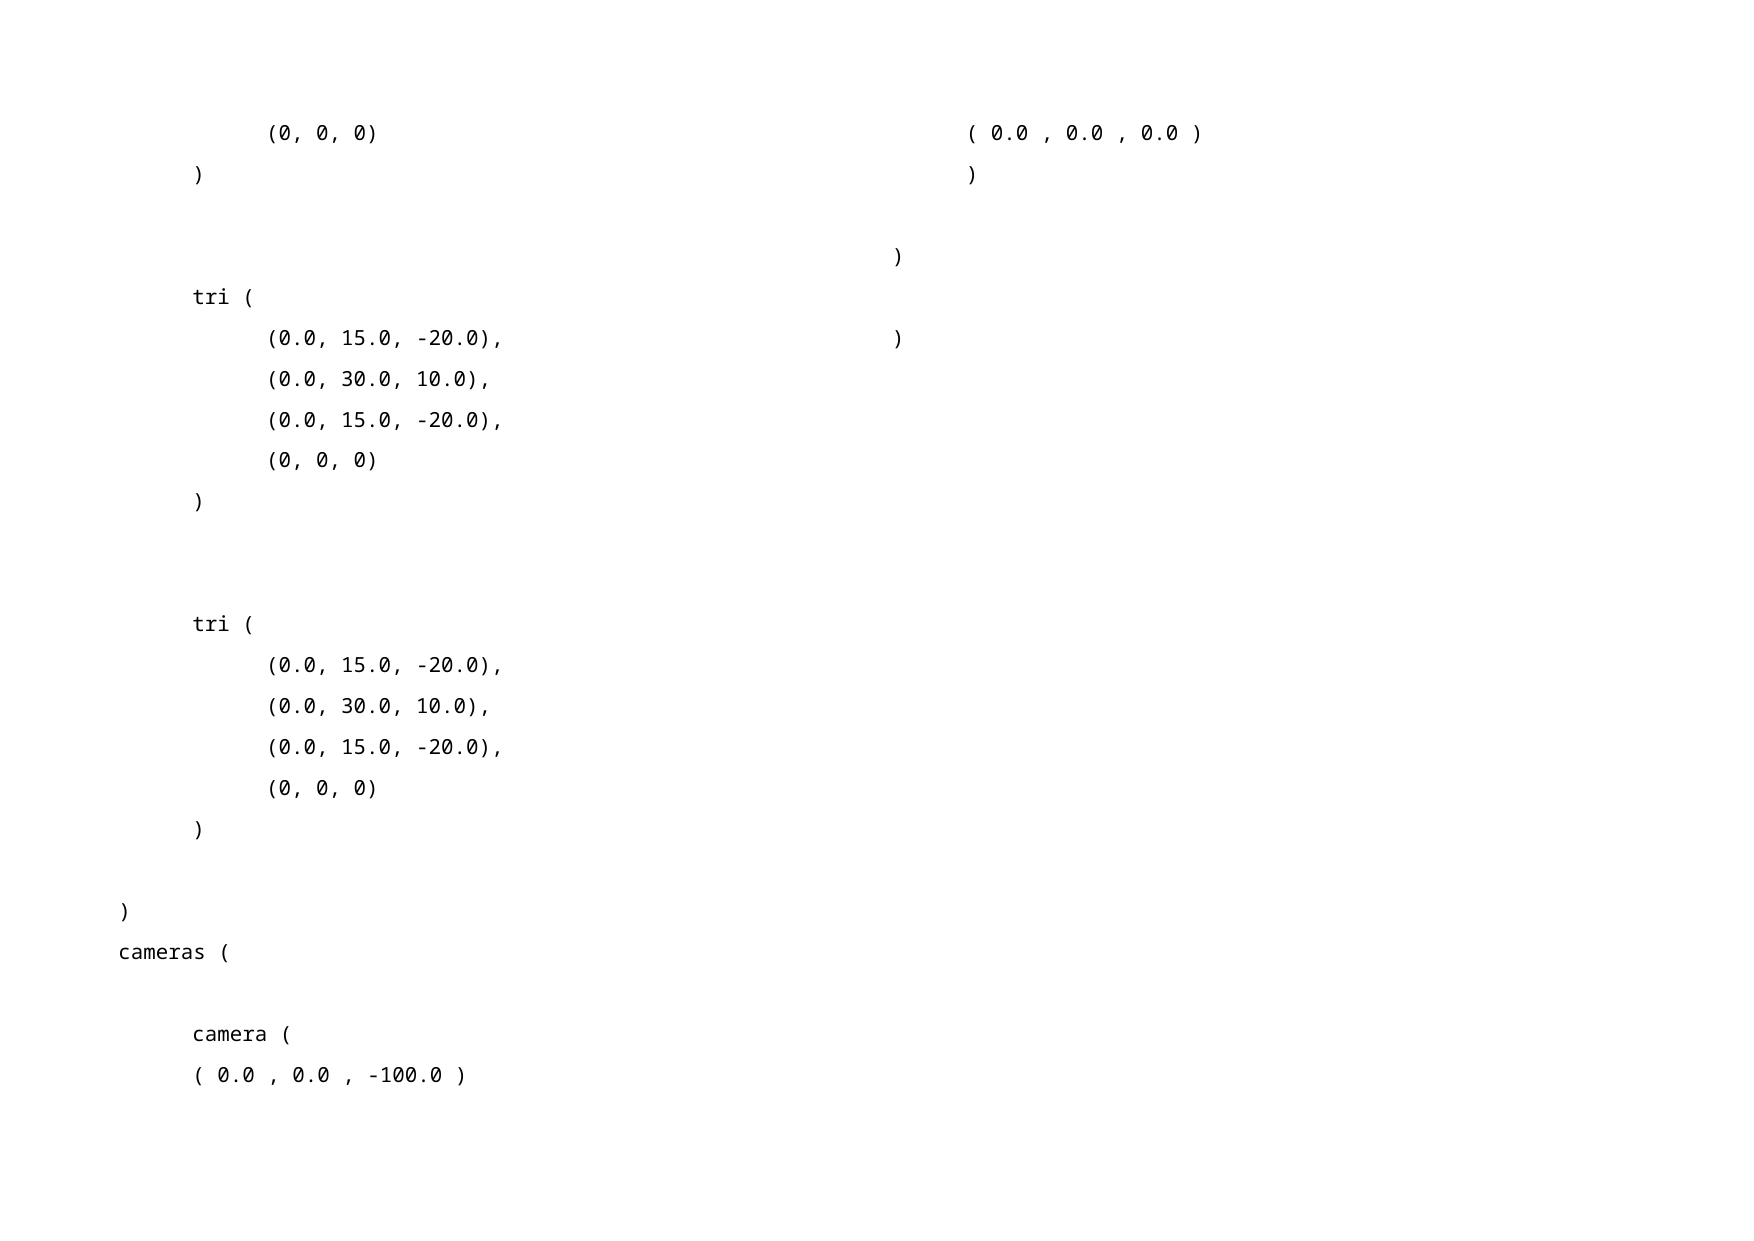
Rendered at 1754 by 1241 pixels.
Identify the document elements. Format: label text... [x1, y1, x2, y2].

text (0, 0, 0) [118, 446, 862, 474]
text (0, 0, 0) [118, 773, 862, 802]
text tri ( [118, 609, 862, 638]
text ( 0.0 , 0.0 , 0.0 ) [892, 118, 1636, 147]
text tri ( [118, 282, 862, 310]
text ) [892, 323, 1636, 351]
text ) [118, 814, 862, 842]
text ) [118, 487, 862, 515]
text (0.0, 15.0, -20.0), [118, 323, 862, 351]
text (0.0, 15.0, -20.0), [118, 405, 862, 433]
text camera ( [118, 1019, 862, 1047]
text ) [892, 159, 1636, 187]
text (0, 0, 0) [118, 118, 862, 147]
text ) [118, 896, 862, 924]
text cameras ( [118, 937, 862, 965]
text ( 0.0 , 0.0 , -100.0 ) [118, 1060, 862, 1088]
text (0.0, 30.0, 10.0), [118, 691, 862, 720]
text ) [892, 241, 1636, 269]
text (0.0, 15.0, -20.0), [118, 732, 862, 761]
text (0.0, 15.0, -20.0), [118, 650, 862, 679]
text ) [118, 159, 862, 187]
text (0.0, 30.0, 10.0), [118, 364, 862, 392]
